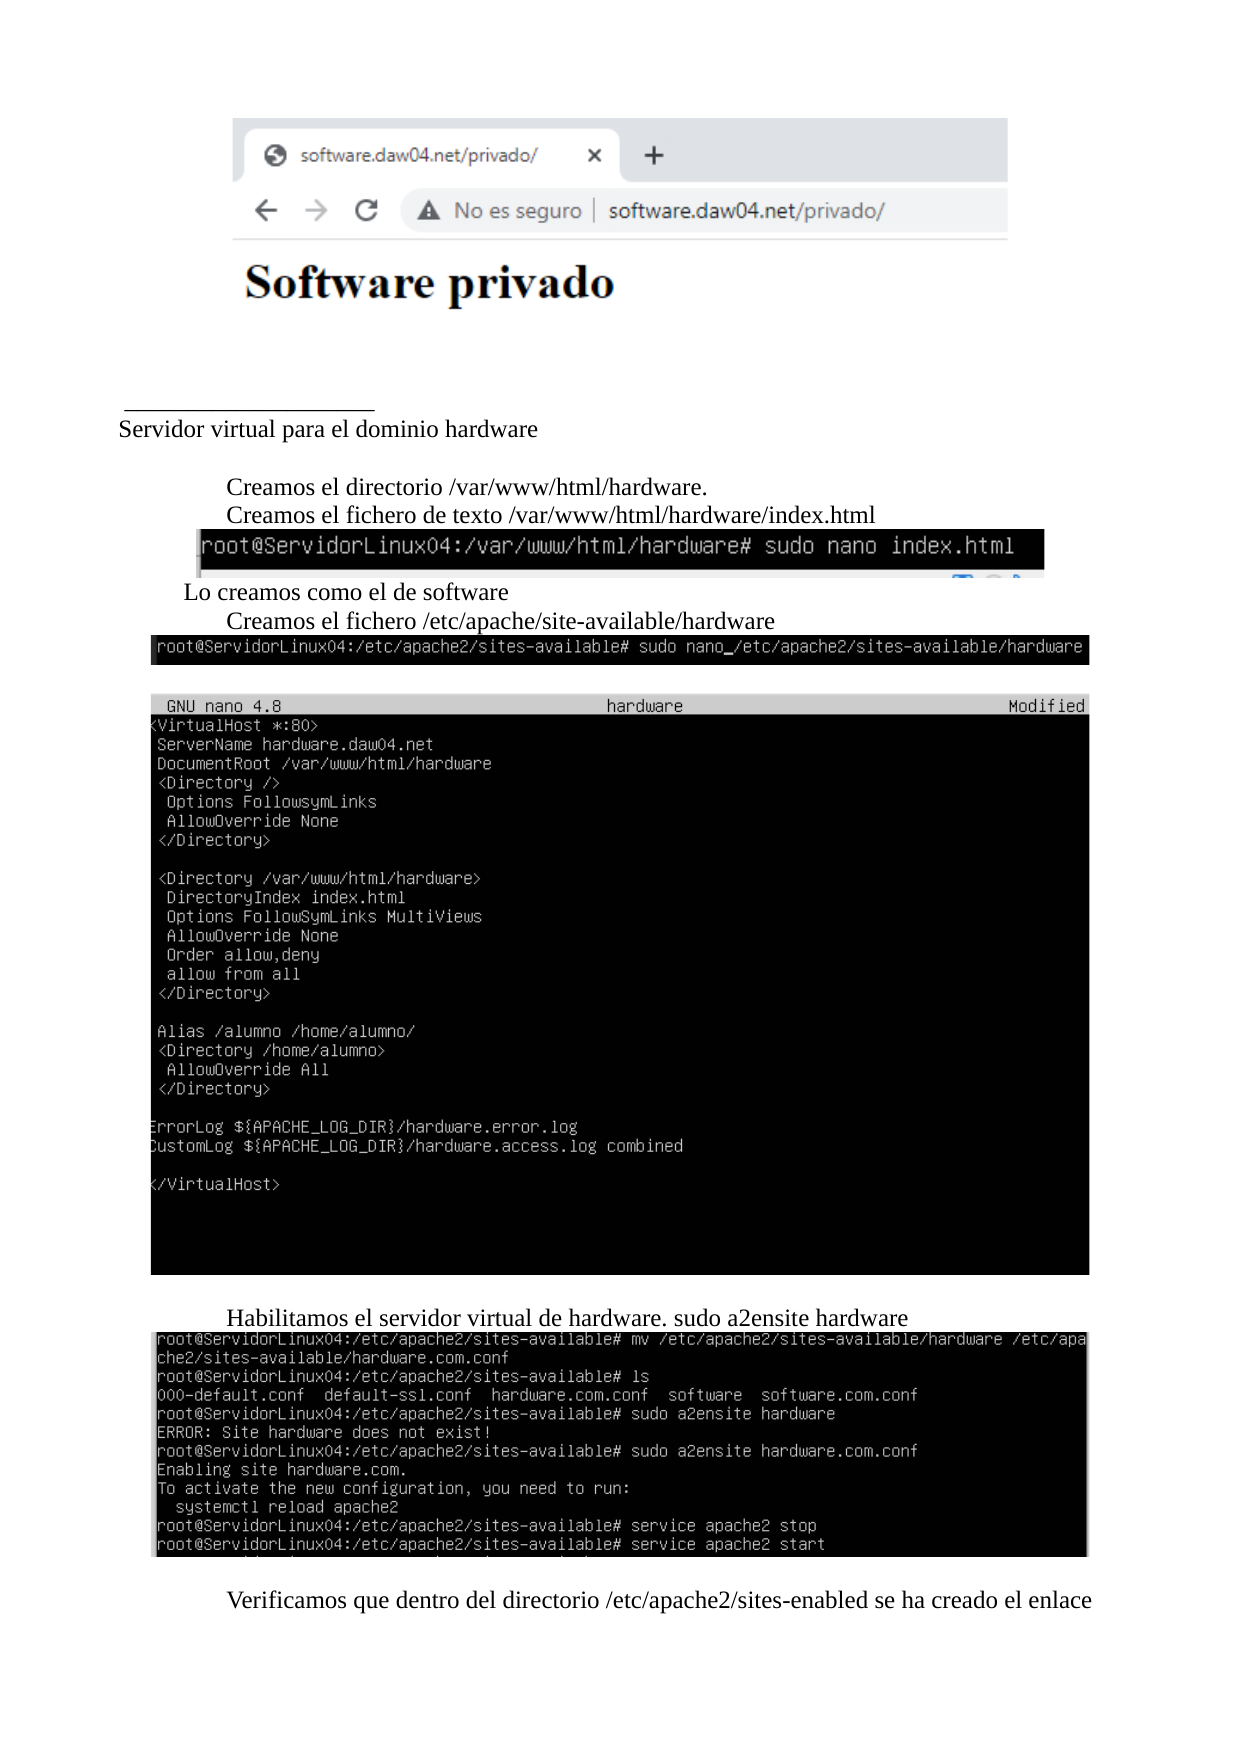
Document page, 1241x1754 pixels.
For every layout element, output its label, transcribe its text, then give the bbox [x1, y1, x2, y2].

picture [232, 118, 1008, 386]
text ____________________ [118, 118, 1122, 414]
picture [150, 635, 1090, 665]
list Creamos el directorio /var/www/html/hardware. [183, 472, 1122, 500]
picture [150, 1332, 1090, 1557]
picture [196, 529, 1045, 578]
text Servidor virtual para el dominio hardware [118, 414, 1122, 443]
list Lo creamos como el de software [183, 529, 1122, 606]
list Creamos el fichero /etc/apache/site-available/hardware [183, 606, 1122, 635]
list Habilitamos el servidor virtual de hardware. sudo a2ensite hardware [183, 1303, 1122, 1332]
list Creamos el fichero de texto /var/www/html/hardware/index.html [183, 500, 1122, 529]
list Verificamos que dentro del directorio /etc/apache2/sites-enabled se ha creado el enlace [183, 1585, 1122, 1614]
picture [150, 693, 1090, 1275]
